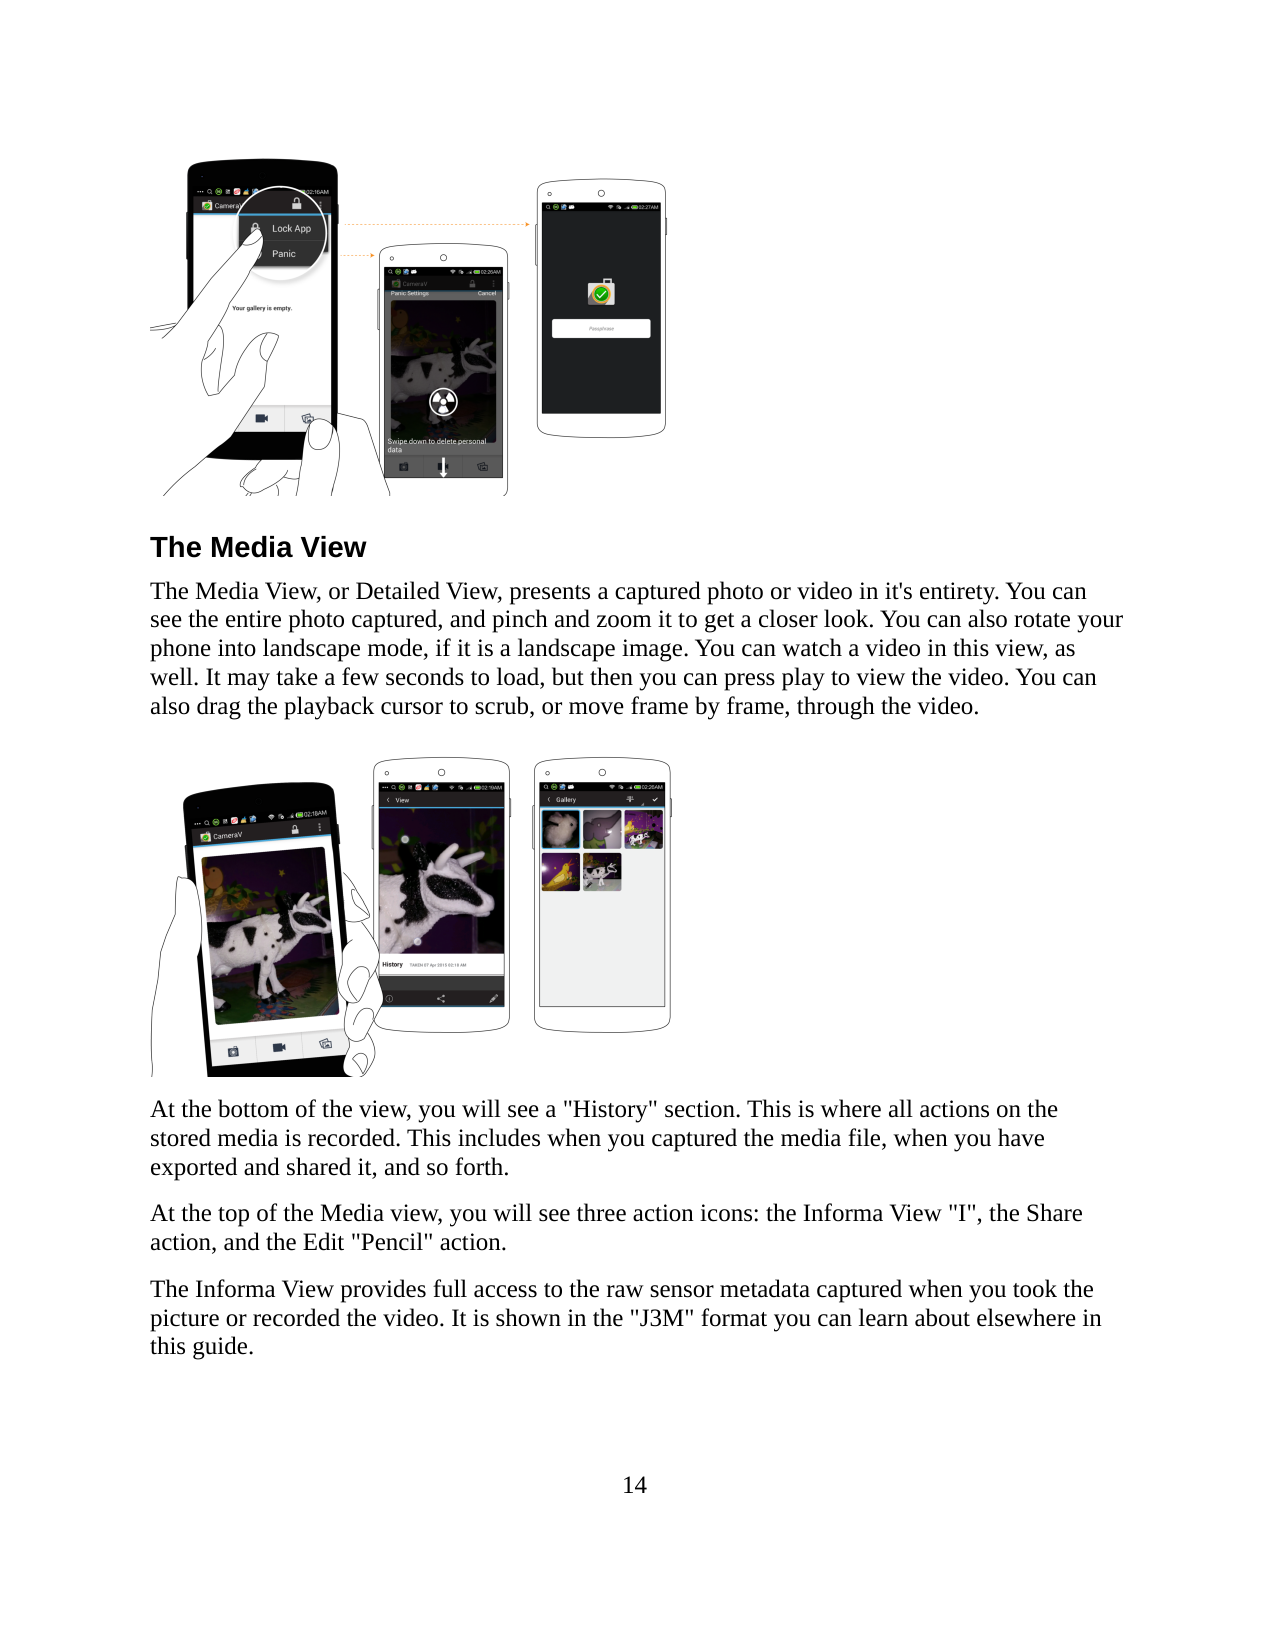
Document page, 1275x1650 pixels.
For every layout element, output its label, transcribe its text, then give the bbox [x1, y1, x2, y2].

text At the top of the Media view, you will see three action icons: the Informa View "I", the Share action, and the Edit "Pencil" action. [150, 1198, 1125, 1256]
picture [150, 728, 696, 1077]
text The Media View, or Detailed View, presents a captured photo or video in it's entirety. You can see the entire photo captured, and pinch and zoom it to get a closer look. You can also rotate your phone into landscape mode, if it is a landscape image. You can watch a video in this view, as well. It may take a few seconds to load, but then you can press play to view the video. You can also drag the playback cursor to scrub, or move frame by frame, through the video. [150, 576, 1125, 719]
subtitle The Media View [150, 530, 1125, 563]
text The Informa View provides full access to the raw sensor metadata captured when you took the picture or recorded the video. It is shown in the "J3M" format you can learn about elsewhere in this guide. [150, 1274, 1125, 1360]
picture [150, 150, 696, 496]
text At the bottom of the view, you will see a "History" section. This is where all actions on the stored media is recorded. This includes when you captured the media file, when you have exported and shared it, and so forth. [150, 1094, 1125, 1181]
